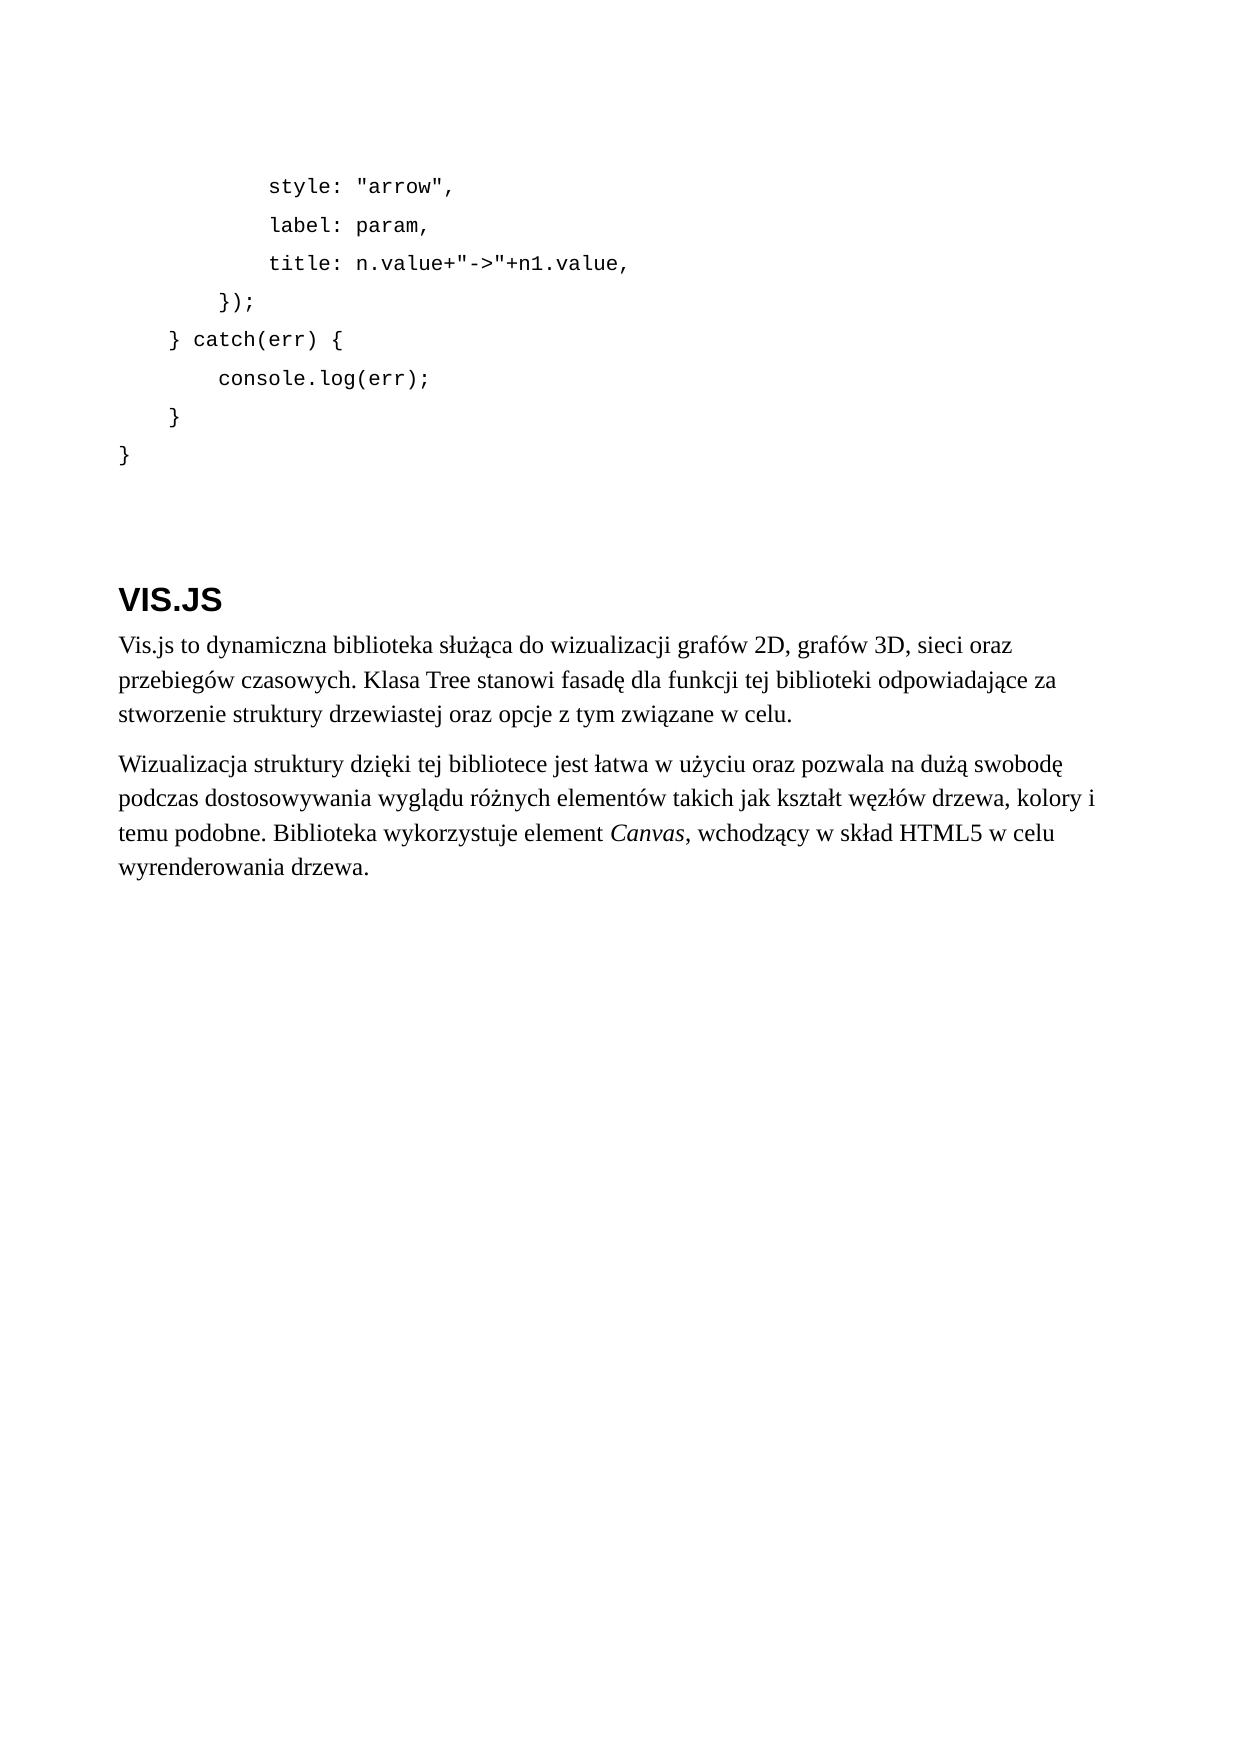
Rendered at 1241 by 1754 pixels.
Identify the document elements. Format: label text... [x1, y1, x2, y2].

subtitle VIS.JS [118, 579, 1122, 618]
text } [118, 406, 1122, 429]
text } catch(err) { [118, 329, 1122, 353]
text Vis.js to dynamiczna biblioteka służąca do wizualizacji grafów 2D, grafów 3D, sieci oraz przebiegów czasowych. Klasa Tree stanowi fasadę dla funkcji tej biblioteki odpowiadające za stworzenie struktury drzewiastej oraz opcje z tym związane w celu. [118, 631, 1122, 728]
text style: "arrow", [118, 176, 1122, 200]
text Wizualizacja struktury dzięki tej bibliotece jest łatwa w użyciu oraz pozwala na dużą swobodę podczas dostosowywania wyglądu różnych elementów takich jak kształt węzłów drzewa, kolory i temu podobne. Biblioteka wykorzystuje element Canvas, wchodzący w skład HTML5 w celu wyrenderowania drzewa. [118, 749, 1122, 881]
text title: n.value+"->"+n1.value, [118, 253, 1122, 276]
text console.log(err); [118, 367, 1122, 391]
text } [118, 444, 1122, 468]
text }); [118, 291, 1122, 315]
text label: param, [118, 214, 1122, 238]
